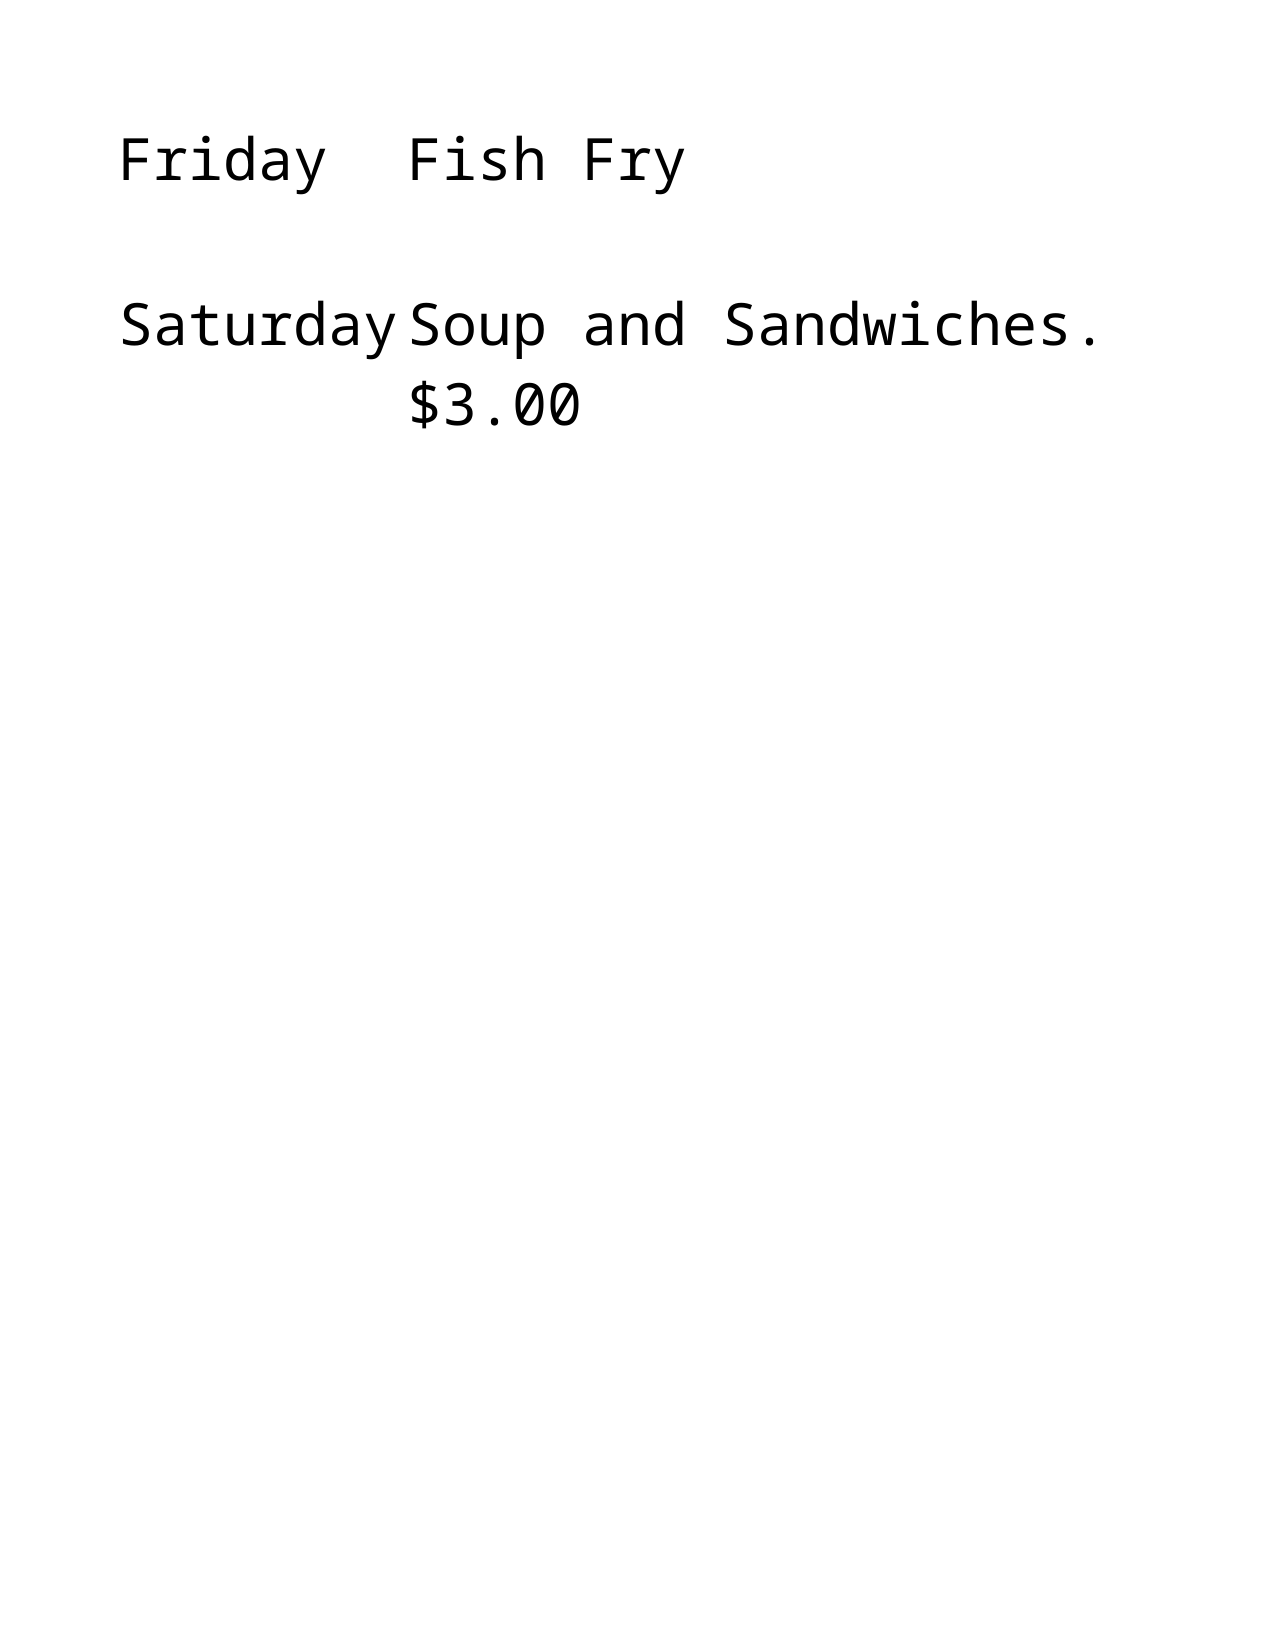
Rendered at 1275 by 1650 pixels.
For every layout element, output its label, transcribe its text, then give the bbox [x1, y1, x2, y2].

table_cell Fish Fry [408, 118, 1158, 283]
table_cell Saturday [118, 283, 408, 448]
table_cell Soup and Sandwiches. $3.00 [408, 283, 1158, 448]
table_cell Friday [118, 118, 408, 283]
